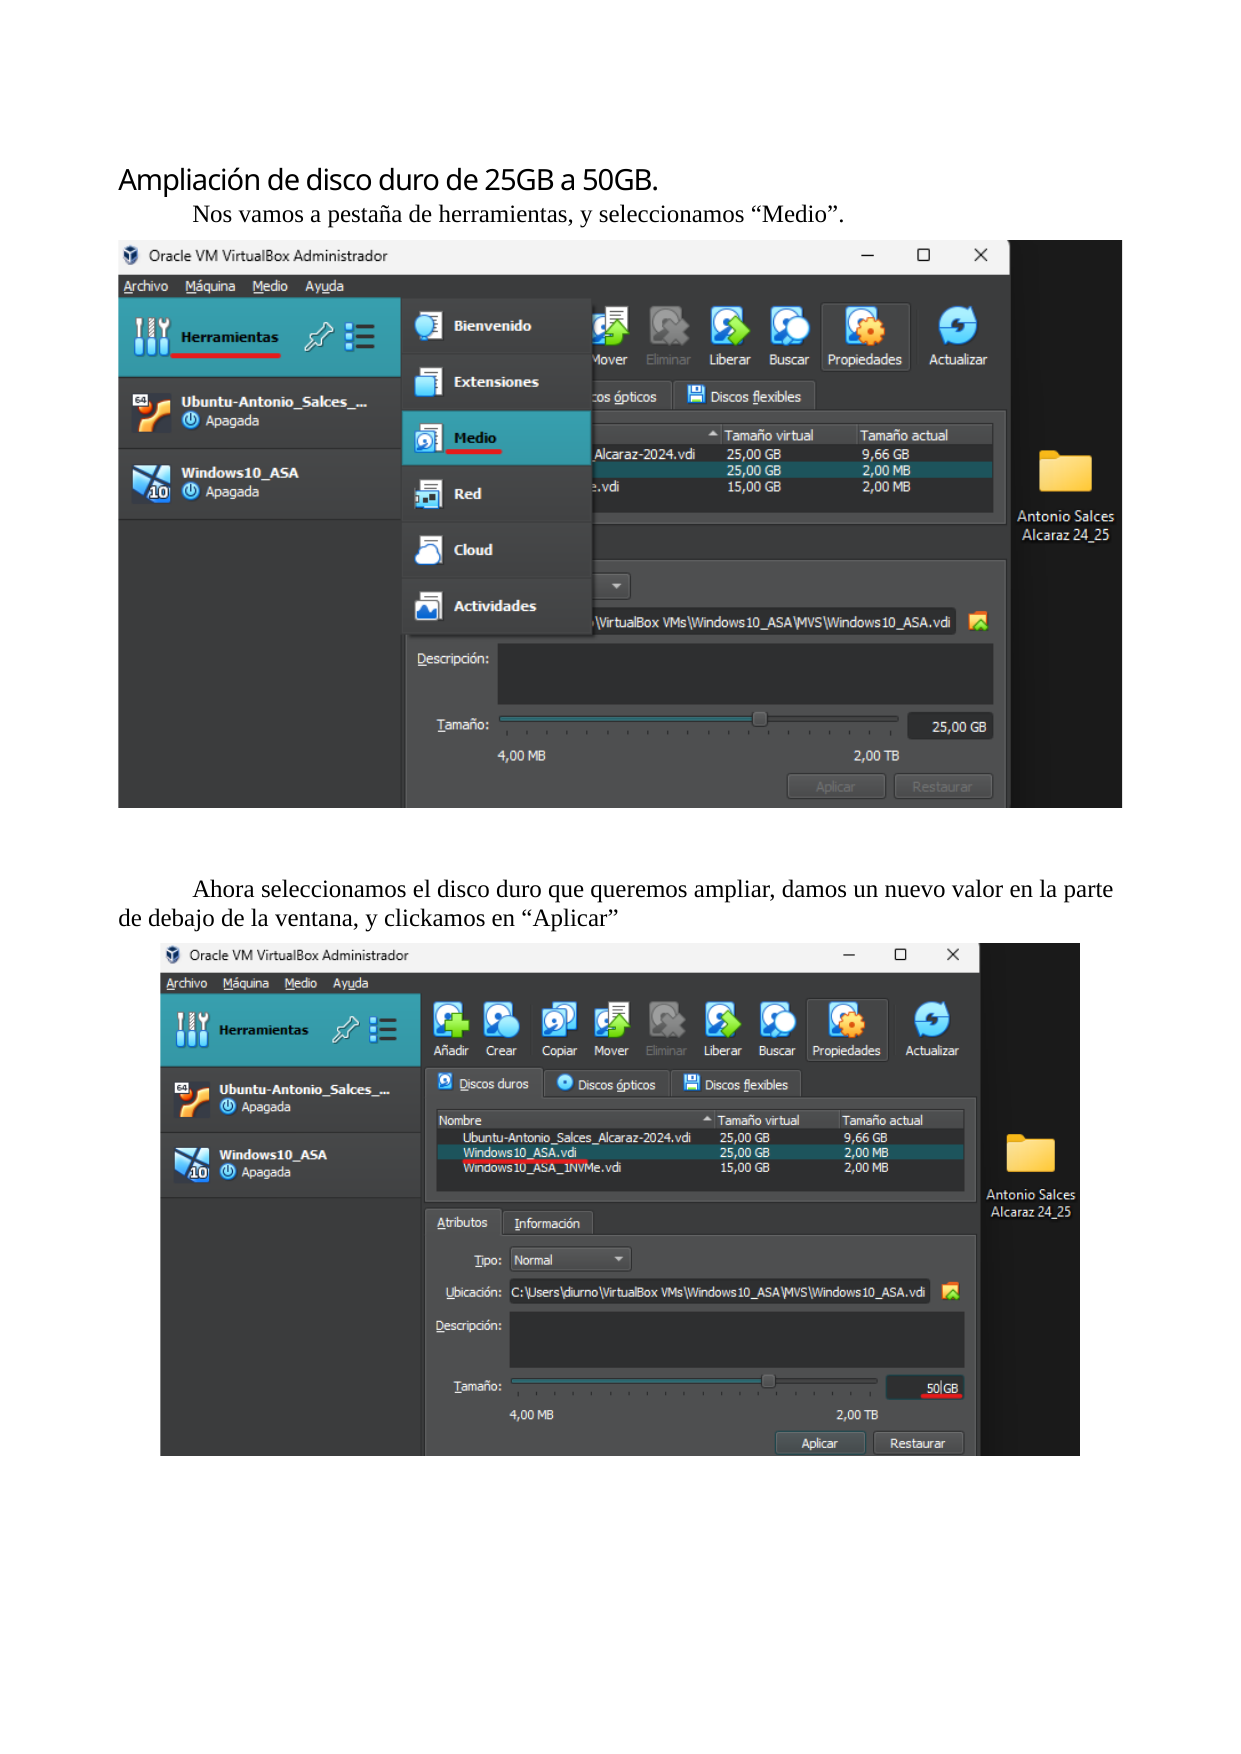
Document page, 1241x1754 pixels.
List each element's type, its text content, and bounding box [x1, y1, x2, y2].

text Ahora seleccionamos el disco duro que queremos ampliar, damos un nuevo valor en la parte de debajo de la ventana, y clickamos en “Aplicar” [118, 874, 1122, 931]
text Ampliación de disco duro de 25GB a 50GB. [118, 159, 1122, 199]
text Nos vamos a pestaña de herramientas, y seleccionamos “Medio”. [118, 199, 1122, 228]
